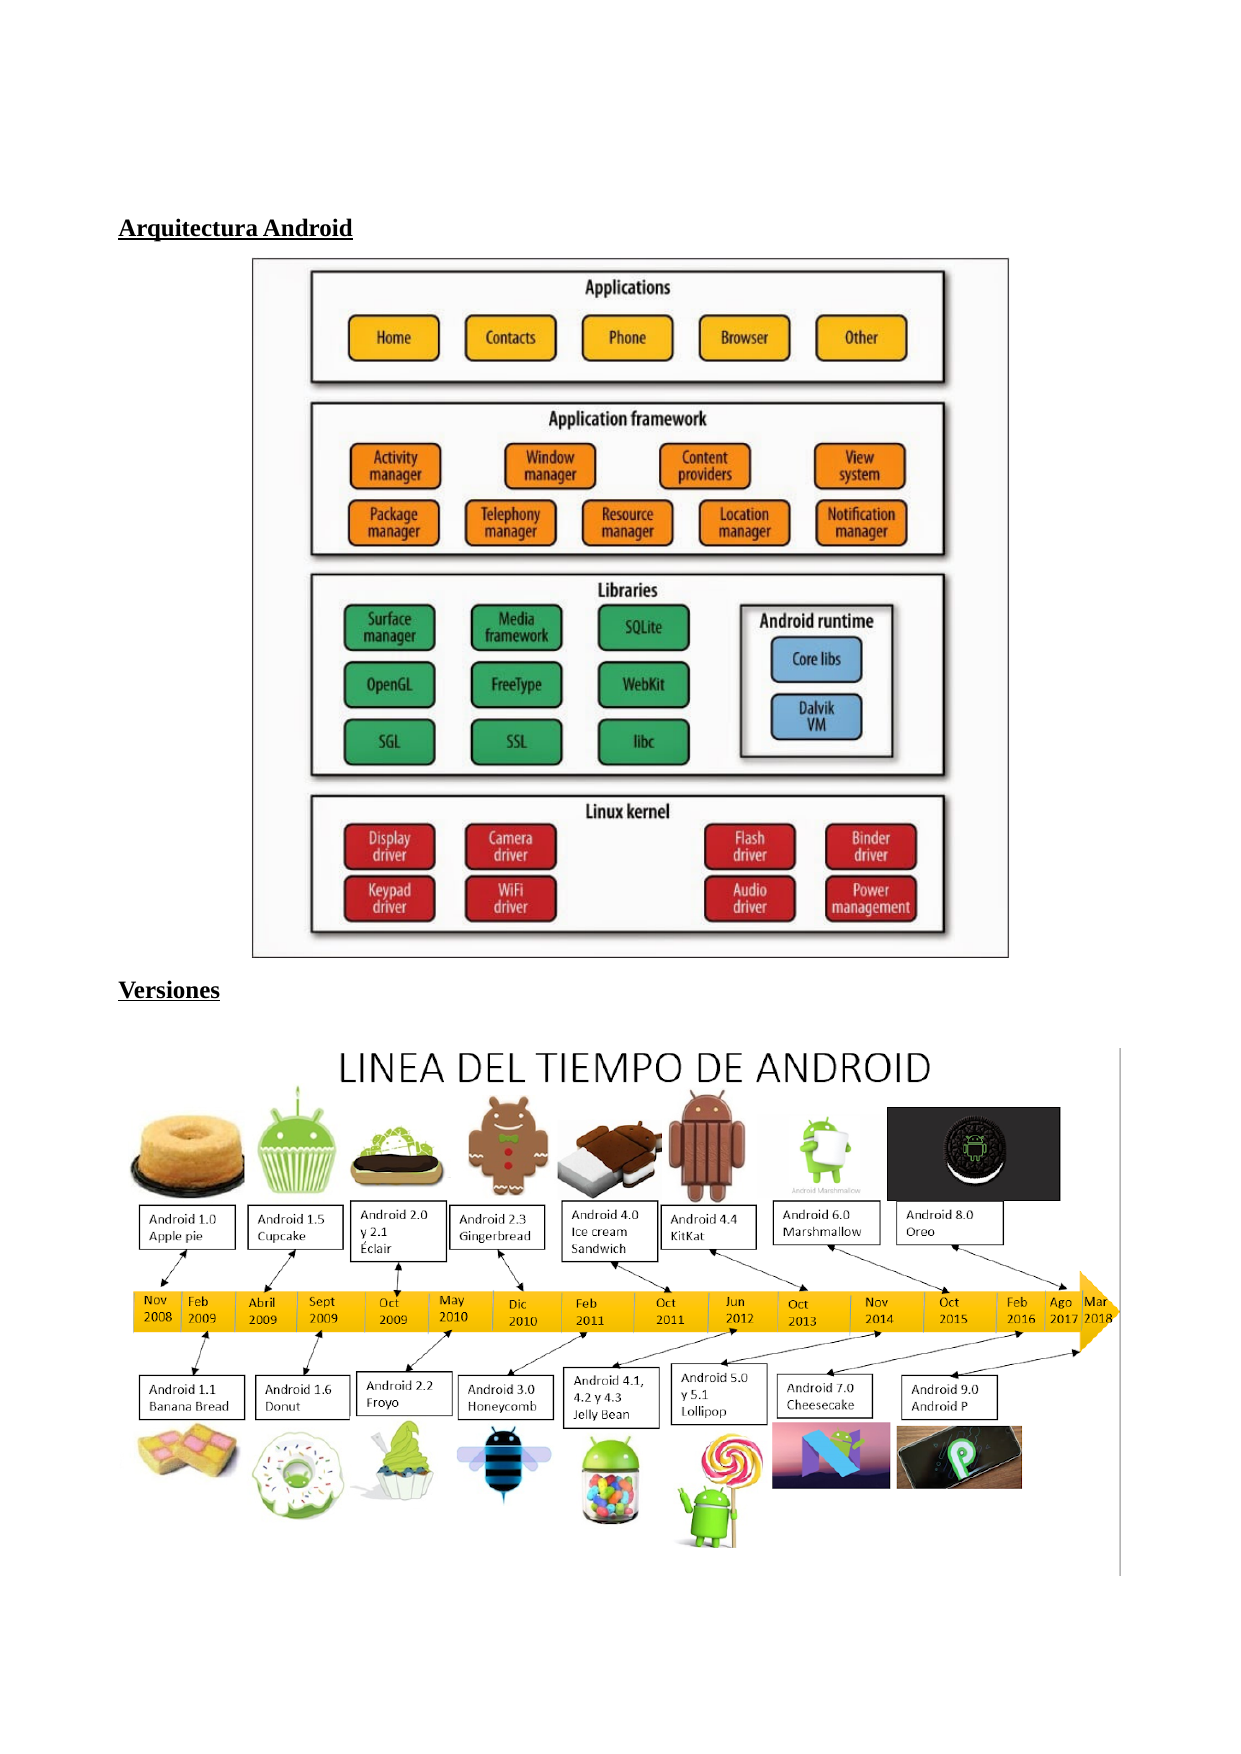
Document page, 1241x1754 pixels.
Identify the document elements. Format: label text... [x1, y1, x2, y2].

text Versiones [118, 975, 1122, 1004]
picture [118, 1048, 1123, 1576]
picture [251, 257, 1010, 958]
text Arquitectura Android [118, 213, 1122, 242]
